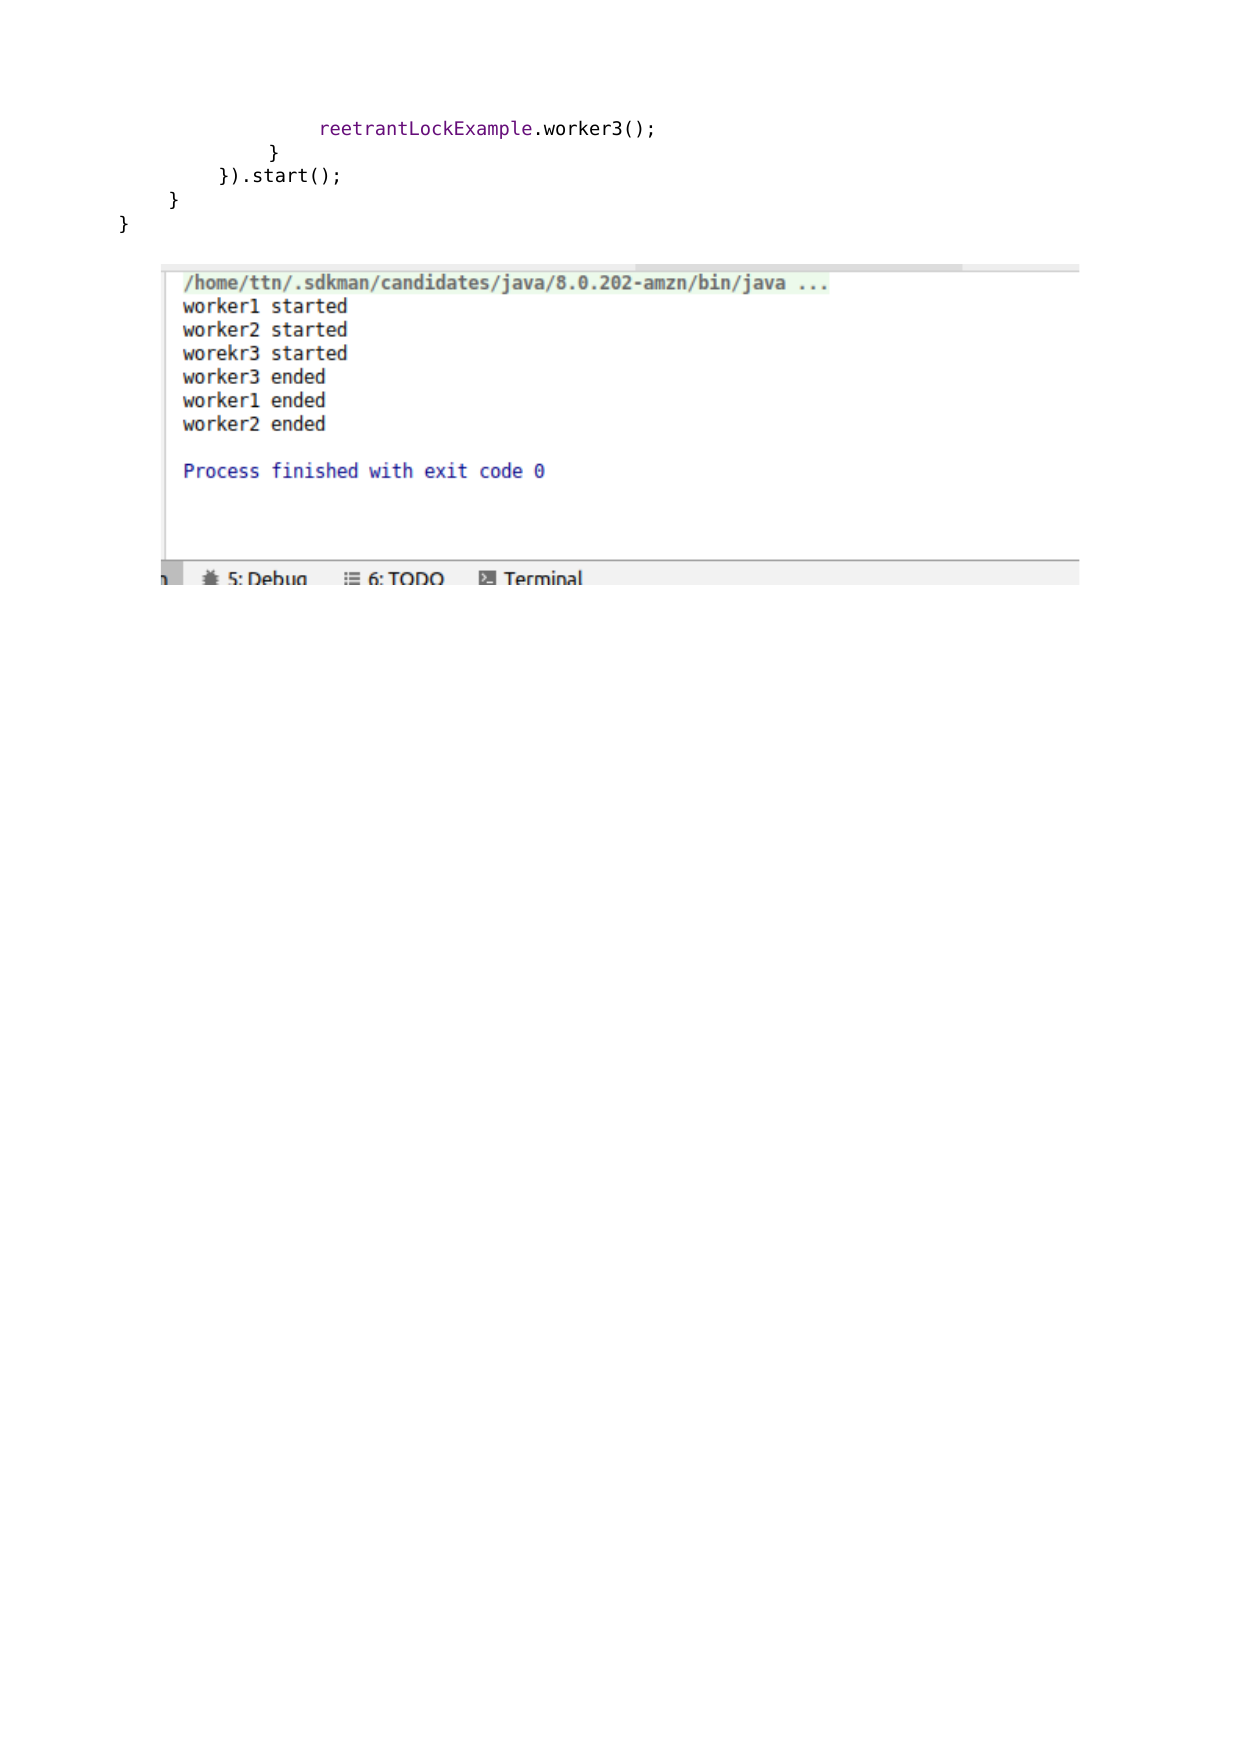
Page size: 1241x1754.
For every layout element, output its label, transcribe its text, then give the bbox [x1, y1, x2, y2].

picture [160, 264, 1080, 585]
text } [118, 213, 1122, 234]
text } [118, 142, 1122, 165]
text } [118, 189, 1122, 213]
text reetrantLockExample.worker3(); [118, 118, 1122, 142]
text }).start(); [118, 165, 1122, 189]
